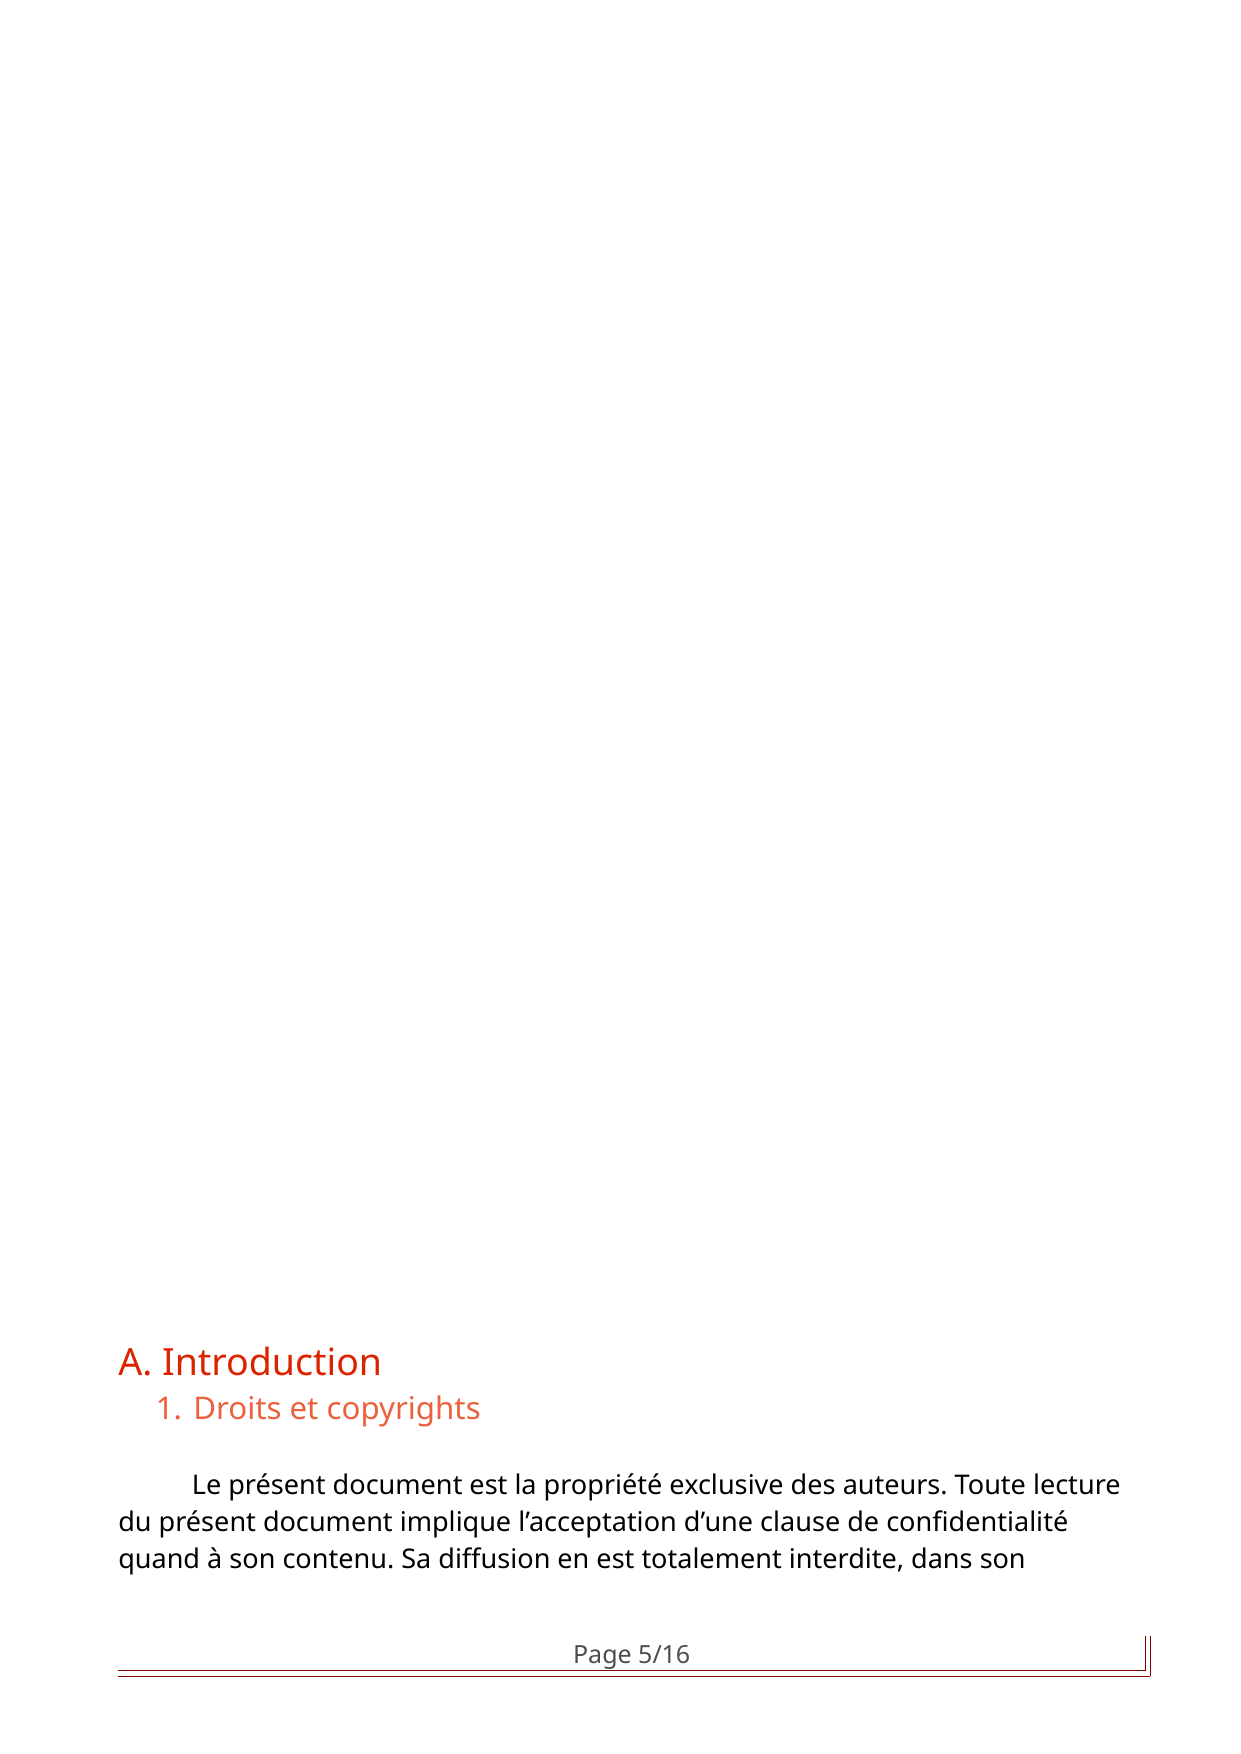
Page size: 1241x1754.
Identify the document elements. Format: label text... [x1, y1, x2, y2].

text Le présent document est la propriété exclusive des auteurs. Toute lecture du présent document implique l’acceptation d’une clause de confidentialité quand à son contenu. Sa diffusion en est totalement interdite, dans son [118, 1466, 1122, 1576]
text A. Introduction [118, 1335, 1122, 1386]
list Droits et copyrights [156, 1386, 1122, 1429]
